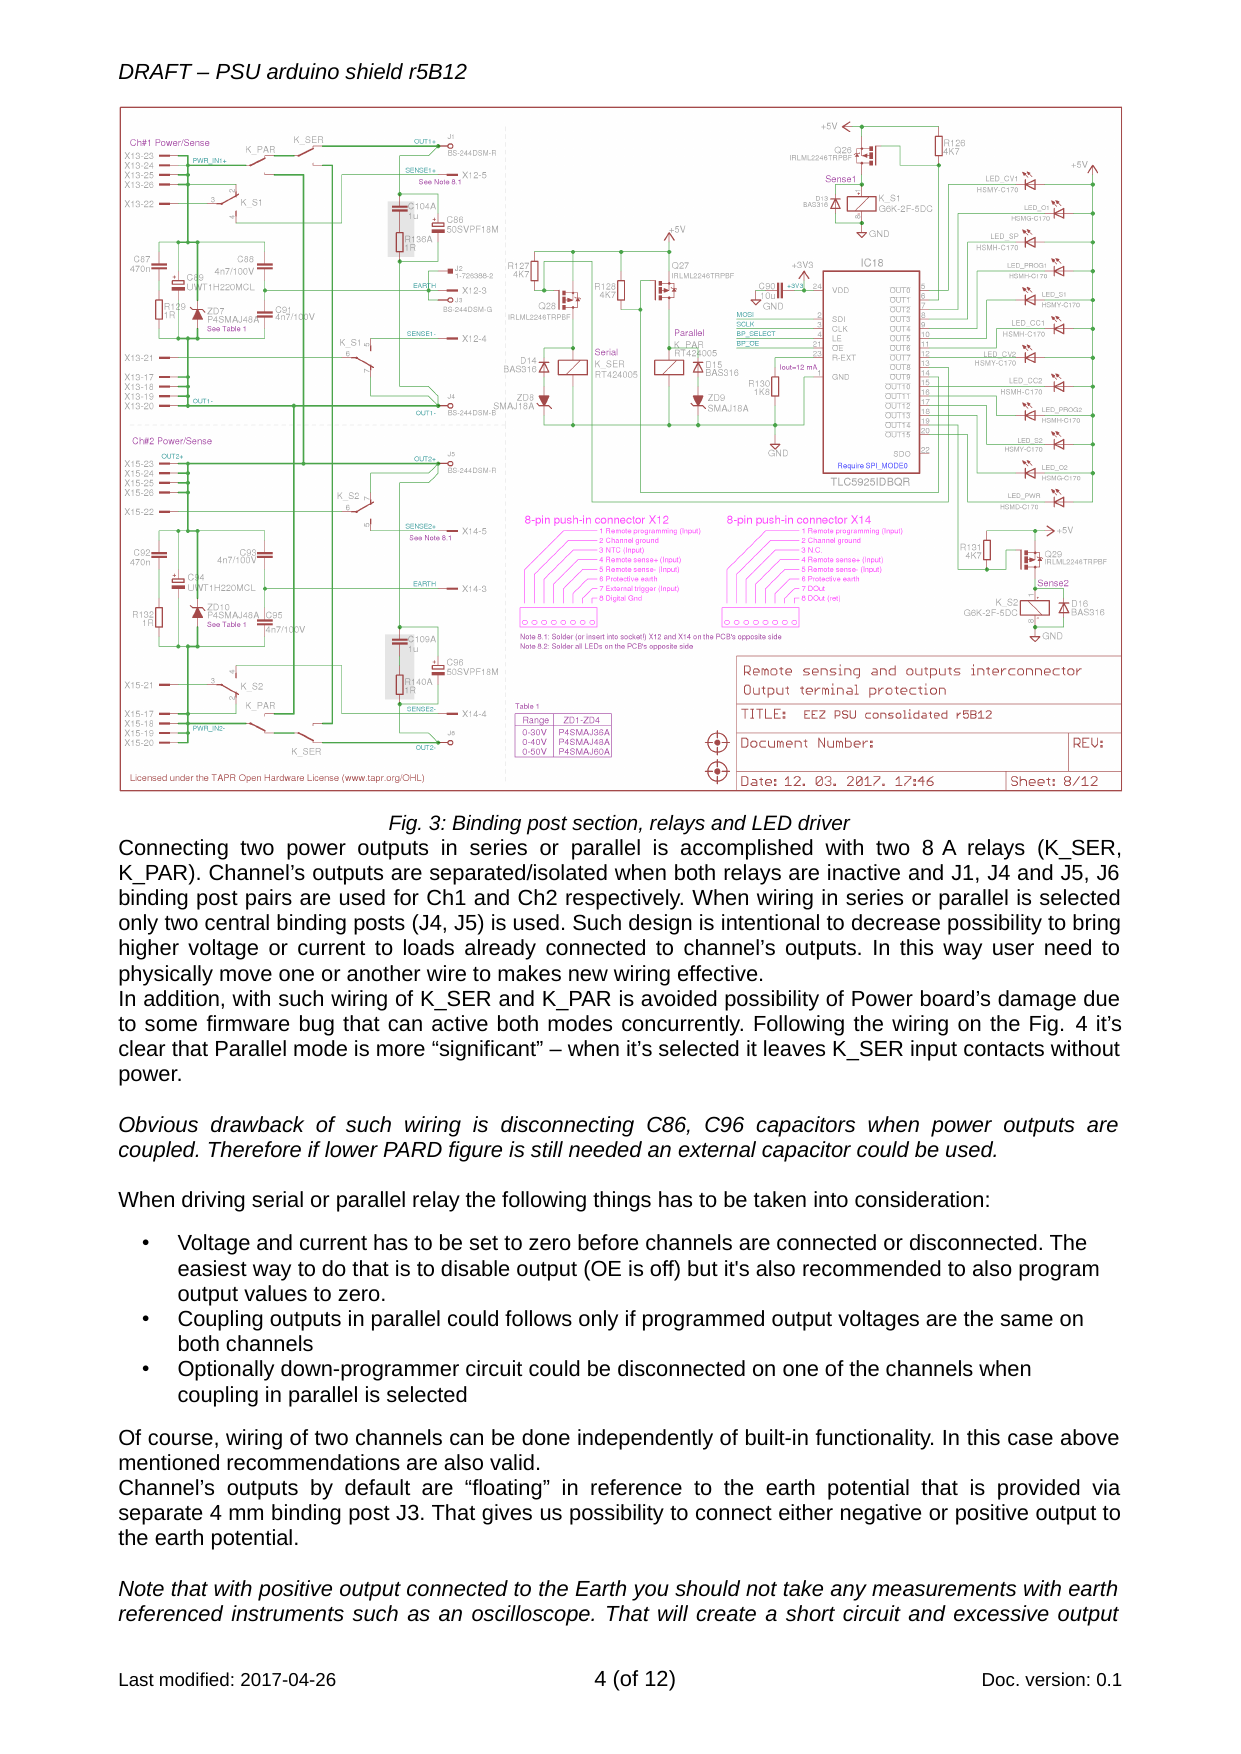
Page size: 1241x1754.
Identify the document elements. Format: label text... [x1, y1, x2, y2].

text Obvious drawback of such wiring is disconnecting C86, C96 capacitors when power outputs are coupled. Therefore if lower PARD figure is still needed an external capacitor could be used. [118, 1112, 1122, 1162]
text In addition, with such wiring of K_SER and K_PAR is avoided possibility of Power board’s damage due to some firmware bug that can active both modes concurrently. Following the wiring on the Fig. 4 it’s clear that Parallel mode is more “significant” – when it’s selected it leaves K_SER input contacts without power. [118, 986, 1122, 1087]
list Coupling outputs in parallel could follows only if programmed output voltages are the same on both channels [142, 1306, 1110, 1356]
text Connecting two power outputs in series or parallel is accomplished with two 8 A relays (K_SER, K_PAR). Channel’s outputs are separated/isolated when both relays are inactive and J1, J4 and J5, J6 binding post pairs are used for Ch1 and Ch2 respectively. When wiring in series or parallel is selected only two central binding posts (J4, J5) is used. Such design is intentional to decrease possibility to bring higher voltage or current to loads already connected to channel’s outputs. In this way user need to physically move one or another wire to makes new wiring effective. [118, 834, 1122, 986]
text Note that with positive output connected to the Earth you should not take any measurements with earth referenced instruments such as an oscilloscope. That will create a short circuit and excessive output [118, 1576, 1122, 1626]
text Channel’s outputs by default are “floating” in reference to the earth potential that is provided via separate 4 mm binding post J3. That gives us possibility to connect either negative or positive output to the earth potential. [118, 1475, 1122, 1551]
text Fig. 3: Binding post section, relays and LED driver [118, 793, 1122, 834]
list Optionally down-programmer circuit could be disconnected on one of the channels when coupling in parallel is selected [142, 1356, 1110, 1407]
picture [118, 106, 1123, 793]
text When driving serial or parallel relay the following things has to be taken into consideration: [118, 1187, 1122, 1213]
list Voltage and current has to be set to zero before channels are connected or disconnected. The easiest way to do that is to disable output (OE is off) but it's also recommended to also program output values to zero. [142, 1230, 1110, 1306]
text Of course, wiring of two channels can be done independently of built-in functionality. In this case above mentioned recommendations are also valid. [118, 1424, 1122, 1475]
